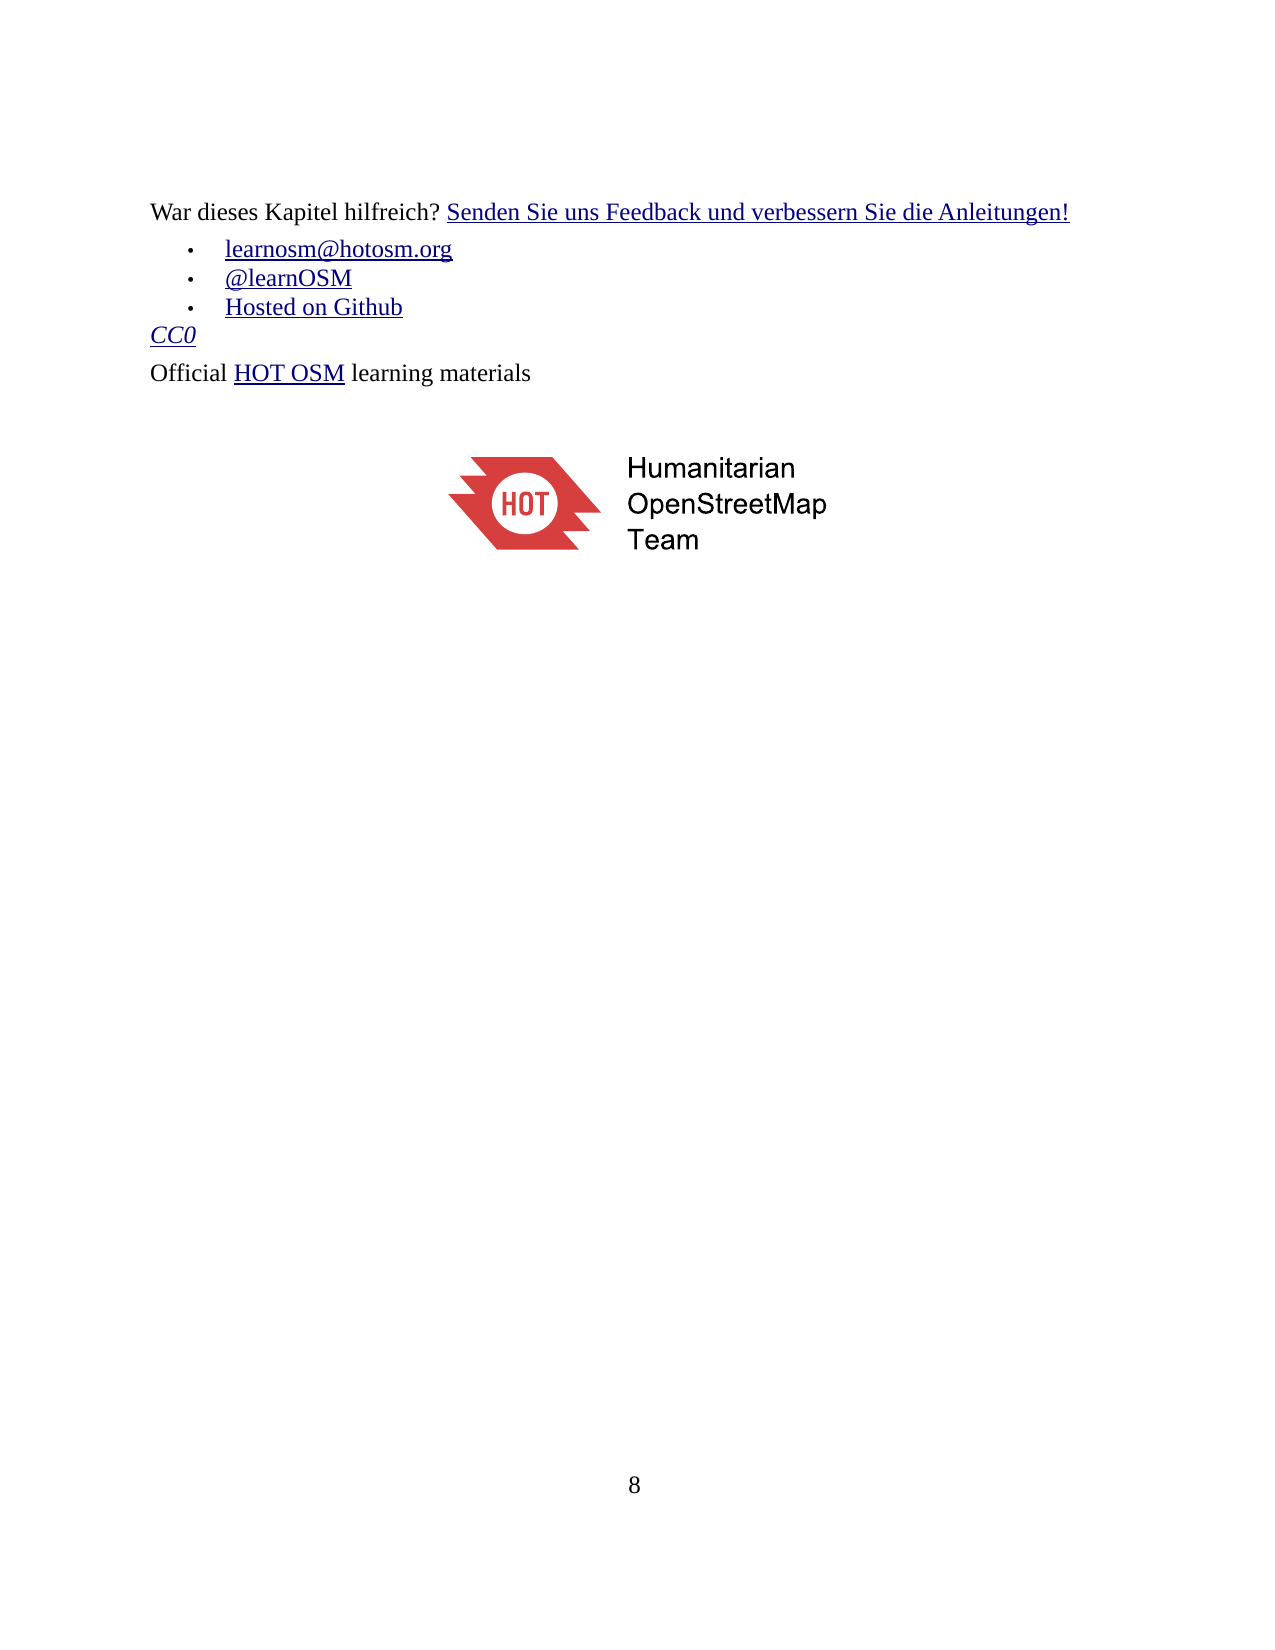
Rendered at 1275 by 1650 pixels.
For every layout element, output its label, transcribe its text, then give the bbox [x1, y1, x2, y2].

list learnosm@hotosm.org [187, 234, 1125, 263]
text Official HOT OSM learning materials [150, 358, 1125, 387]
text War dieses Kapitel hilfreich? Senden Sie uns Feedback und verbessern Sie die Anleitungen! [150, 197, 1125, 225]
text CC0 [150, 321, 1125, 349]
list @learnOSM [187, 263, 1125, 292]
list Hosted on Github [187, 292, 1125, 321]
